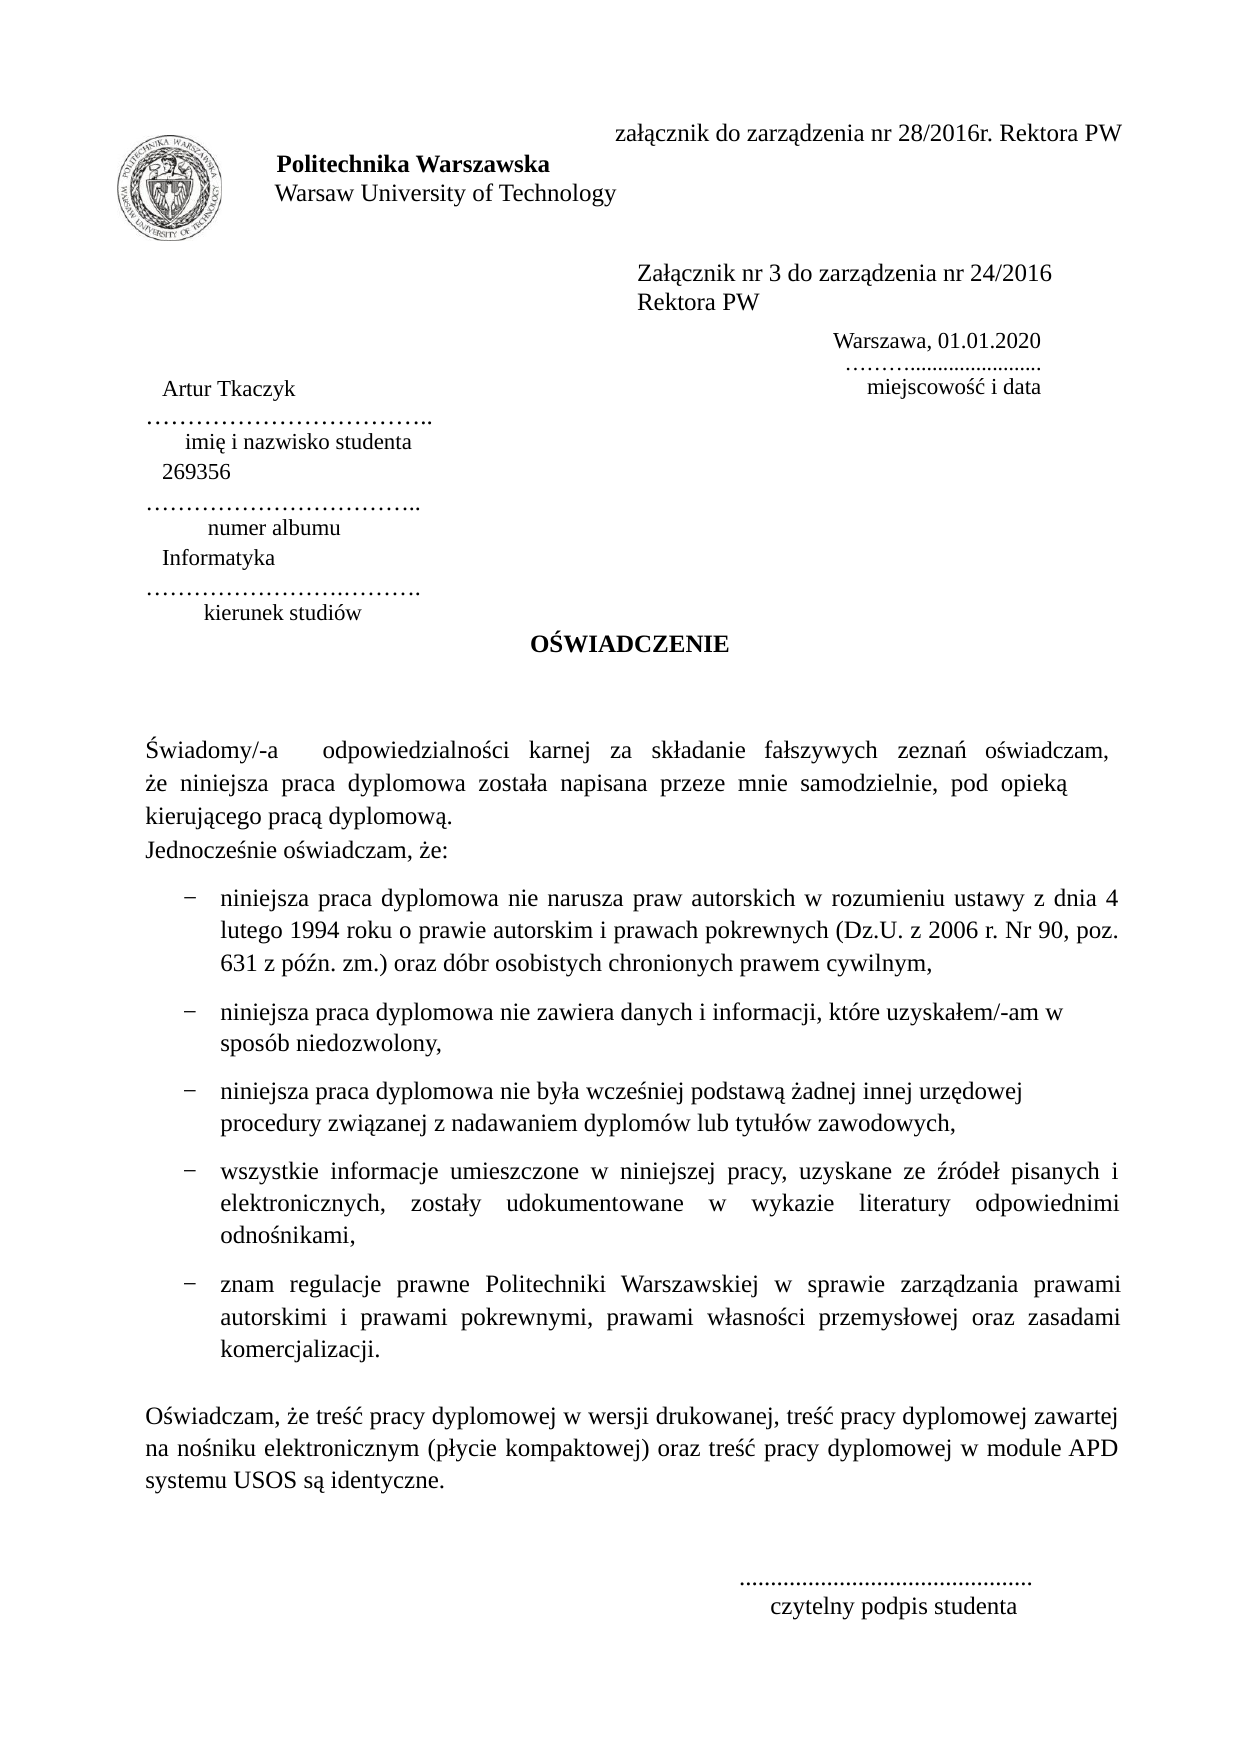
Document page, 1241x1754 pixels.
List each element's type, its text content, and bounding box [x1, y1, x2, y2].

table_cell [145, 355, 476, 374]
text kierującego pracą dyplomową. [145, 801, 1122, 830]
table_cell [476, 400, 1041, 404]
picture [117, 135, 222, 241]
table_header Warszawa, 01.01.2020 [476, 327, 1041, 355]
table_cell miejscowość i data [476, 375, 1041, 400]
table_cell [476, 515, 1041, 543]
table_cell …………………….………. [145, 579, 476, 600]
text Politechnika Warszawska [276, 149, 1122, 178]
text Świadomy/-a odpowiedzialności karnej za składanie fałszywych zeznań oświadczam, [145, 735, 1122, 764]
text Warsaw University of Technology [274, 178, 1122, 207]
table_cell Artur Tkaczyk [145, 375, 476, 404]
table_header [145, 327, 476, 355]
table_cell ………........................ [476, 355, 1041, 374]
table_cell [476, 544, 1041, 579]
table_cell [476, 494, 1041, 515]
table_cell imię i nazwisko studenta [145, 430, 476, 458]
table_cell numer albumu [145, 515, 476, 543]
table_cell [476, 430, 1041, 458]
table_cell [476, 459, 1041, 494]
table_cell …………………………….. [145, 494, 476, 515]
list niniejsza praca dyplomowa nie narusza praw autorskich w rozumieniu ustawy z dnia 4 lutego 1994 roku o prawie autorskim i prawach pokrewnych (Dz.U. z 2006 r. Nr 90, poz. 631 z późn. zm.) oraz dóbr osobistych chronionych prawem cywilnym, [183, 883, 1120, 977]
table_cell Informatyka [145, 544, 476, 579]
table_cell …………………………….. [145, 404, 476, 430]
list wszystkie informacje umieszczone w niniejszej pracy, uzyskane ze źródeł pisanych i elektronicznych, zostały udokumentowane w wykazie literatury odpowiednimi odnośnikami, [183, 1156, 1120, 1249]
text ............................................... [726, 1562, 1122, 1591]
table_cell 269356 [145, 459, 476, 494]
text Jednocześnie oświadczam, że: [145, 835, 1122, 863]
table_cell kierunek studiów [145, 600, 476, 629]
table_cell [476, 404, 1041, 430]
text że niniejsza praca dyplomowa została napisana przeze mnie samodzielnie, pod opieką [145, 768, 1122, 797]
table_cell OŚWIADCZENIE [476, 629, 1041, 681]
table_cell [476, 600, 1041, 629]
text czytelny podpis studenta [770, 1591, 1122, 1620]
text Oświadczam, że treść pracy dyplomowej w wersji drukowanej, treść pracy dyplomowej zawartej na nośniku elektronicznym (płycie kompaktowej) oraz treść pracy dyplomowej w module APD systemu USOS są identyczne. [145, 1401, 1120, 1494]
list znam regulacje prawne Politechniki Warszawskiej w sprawie zarządzania prawami autorskimi i prawami pokrewnymi, prawami własności przemysłowej oraz zasadami komercjalizacji. [183, 1269, 1122, 1363]
table_cell [145, 629, 476, 681]
list niniejsza praca dyplomowa nie zawiera danych i informacji, które uzyskałem/-am w sposób niedozwolony, [183, 997, 1122, 1056]
table_cell [476, 579, 1041, 600]
text Załącznik nr 3 do zarządzenia nr 24/2016 Rektora PW [637, 258, 1122, 316]
list niniejsza praca dyplomowa nie była wcześniej podstawą żadnej innej urzędowej procedury związanej z nadawaniem dyplomów lub tytułów zawodowych, [183, 1076, 1120, 1136]
text załącznik do zarządzenia nr 28/2016r. Rektora PW [118, 118, 1122, 147]
